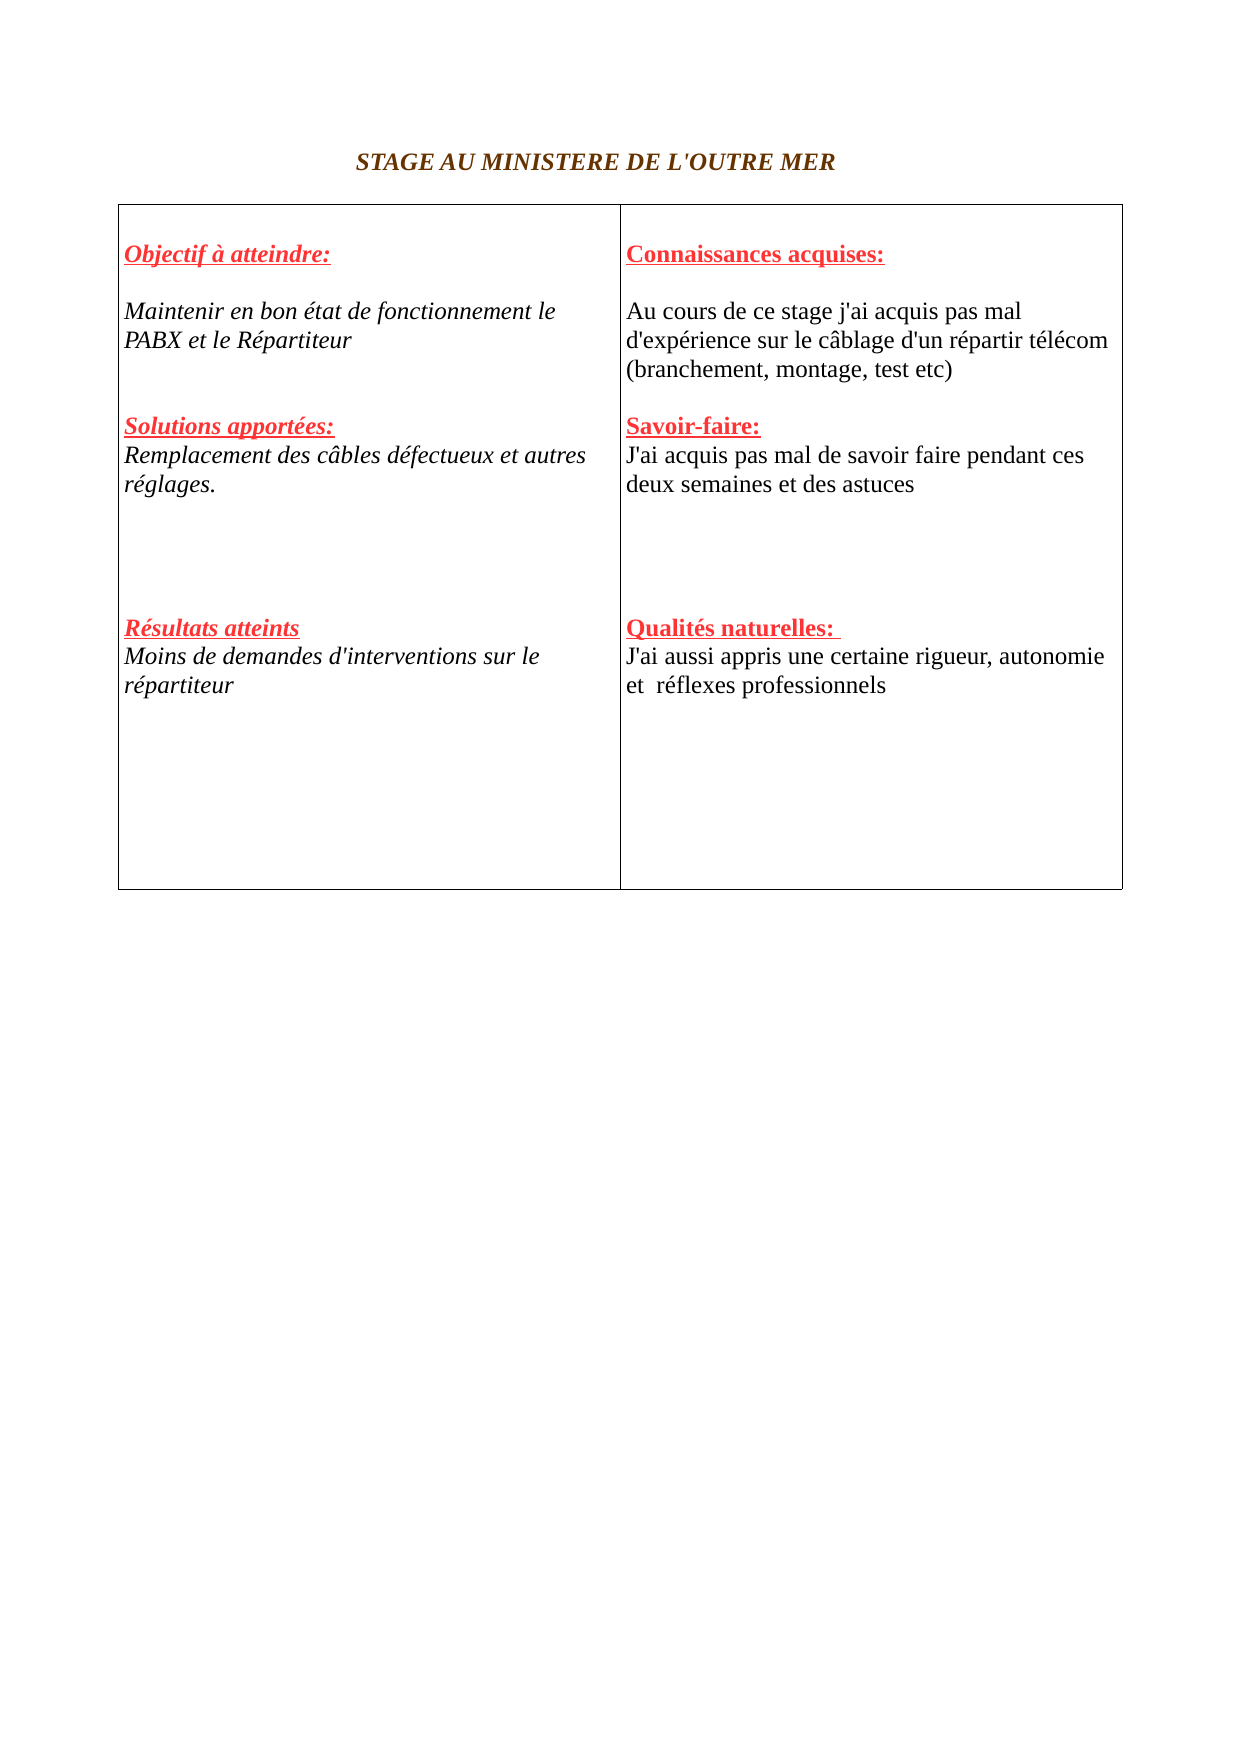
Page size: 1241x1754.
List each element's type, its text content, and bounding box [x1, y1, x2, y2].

table_header Connaissances acquises: Au cours de ce stage j'ai acquis pas mal d'expérience sur le câblage d'un répartir télécom (branchement, montage, test etc) Savoir-faire: J'ai acquis pas mal de savoir faire pendant ces deux semaines et des astuces Qualités naturelles: J'ai aussi appris une certaine rigueur, autonomie et réflexes professionnels [621, 205, 1122, 889]
text STAGE AU MINISTERE DE L'OUTRE MER [118, 147, 1122, 176]
table_header Objectif à atteindre: Maintenir en bon état de fonctionnement le PABX et le Répartiteur Solutions apportées: Remplacement des câbles défectueux et autres réglages. Résultats atteints Moins de demandes d'interventions sur le répartiteur [119, 205, 620, 889]
